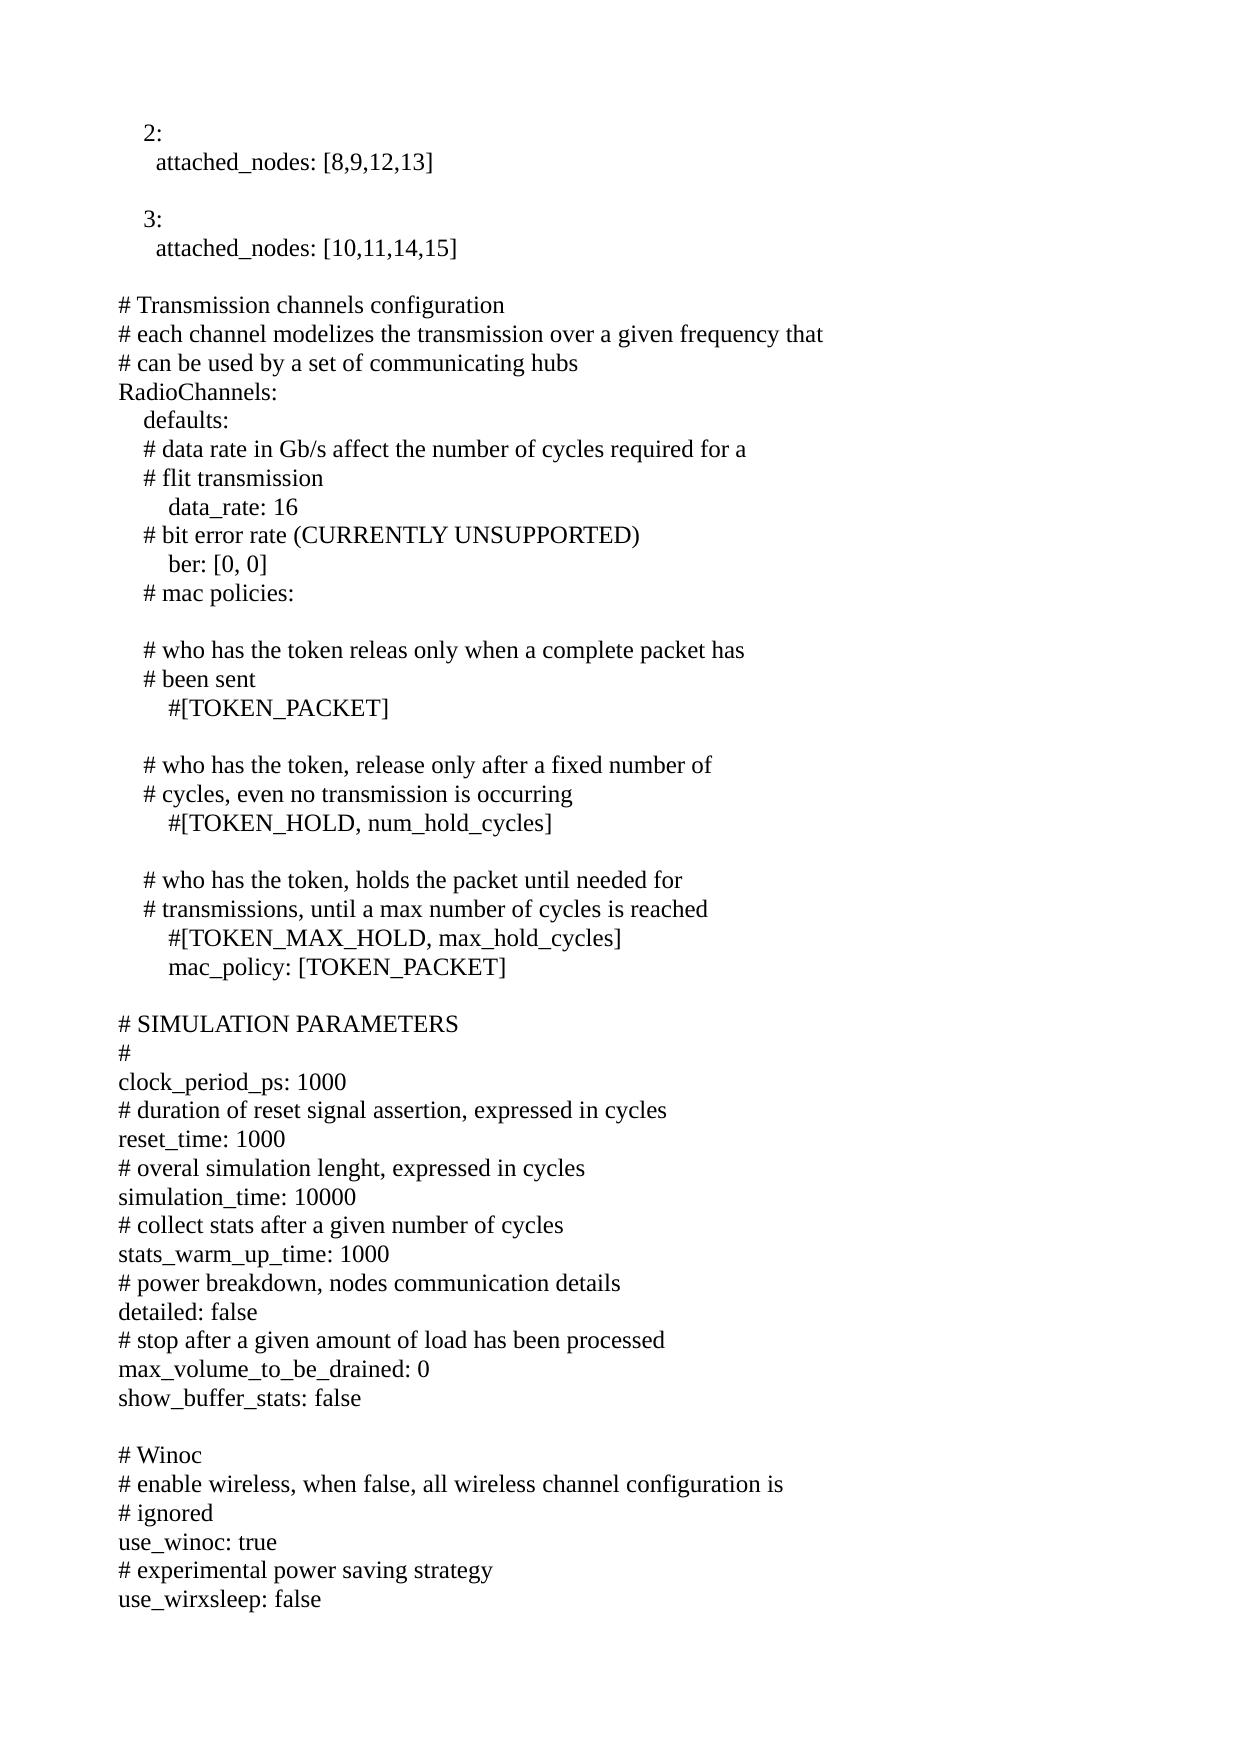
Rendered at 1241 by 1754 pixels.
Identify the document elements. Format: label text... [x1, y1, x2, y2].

text 3: [118, 204, 1122, 233]
text # Winoc [118, 1441, 1122, 1469]
text 2: [118, 118, 1122, 147]
text # flit transmission [118, 463, 1122, 492]
text simulation_time: 10000 [118, 1182, 1122, 1211]
text # can be used by a set of communicating hubs [118, 348, 1122, 377]
text #[TOKEN_HOLD, num_hold_cycles] [118, 808, 1122, 837]
text max_volume_to_be_drained: 0 [118, 1354, 1122, 1383]
text #[TOKEN_MAX_HOLD, max_hold_cycles] [118, 923, 1122, 952]
text use_winoc: true [118, 1527, 1122, 1556]
text # overal simulation lenght, expressed in cycles [118, 1153, 1122, 1182]
text # ignored [118, 1498, 1122, 1527]
text reset_time: 1000 [118, 1124, 1122, 1153]
text # Transmission channels configuration [118, 291, 1122, 319]
text show_buffer_stats: false [118, 1383, 1122, 1412]
text attached_nodes: [8,9,12,13] [118, 147, 1122, 176]
text # collect stats after a given number of cycles [118, 1211, 1122, 1239]
text # duration of reset signal assertion, expressed in cycles [118, 1096, 1122, 1124]
text ber: [0, 0] [118, 549, 1122, 578]
text # stop after a given amount of load has been processed [118, 1326, 1122, 1354]
text # bit error rate (CURRENTLY UNSUPPORTED) [118, 521, 1122, 549]
text # who has the token, release only after a fixed number of [118, 751, 1122, 779]
text # cycles, even no transmission is occurring [118, 779, 1122, 808]
text # who has the token, holds the packet until needed for [118, 866, 1122, 894]
text # power breakdown, nodes communication details [118, 1268, 1122, 1297]
text RadioChannels: [118, 377, 1122, 406]
text attached_nodes: [10,11,14,15] [118, 233, 1122, 262]
text # been sent [118, 664, 1122, 693]
text # mac policies: [118, 578, 1122, 607]
text mac_policy: [TOKEN_PACKET] [118, 952, 1122, 981]
text # each channel modelizes the transmission over a given frequency that [118, 319, 1122, 348]
text # transmissions, until a max number of cycles is reached [118, 894, 1122, 923]
text # enable wireless, when false, all wireless channel configuration is [118, 1469, 1122, 1498]
text # who has the token releas only when a complete packet has [118, 636, 1122, 664]
text defaults: [118, 406, 1122, 434]
text # SIMULATION PARAMETERS [118, 1009, 1122, 1038]
text # data rate in Gb/s affect the number of cycles required for a [118, 434, 1122, 463]
text use_wirxsleep: false [118, 1584, 1122, 1613]
text stats_warm_up_time: 1000 [118, 1239, 1122, 1268]
text detailed: false [118, 1297, 1122, 1326]
text #[TOKEN_PACKET] [118, 693, 1122, 722]
text clock_period_ps: 1000 [118, 1067, 1122, 1096]
text # experimental power saving strategy [118, 1556, 1122, 1584]
text # [118, 1038, 1122, 1067]
text data_rate: 16 [118, 492, 1122, 521]
